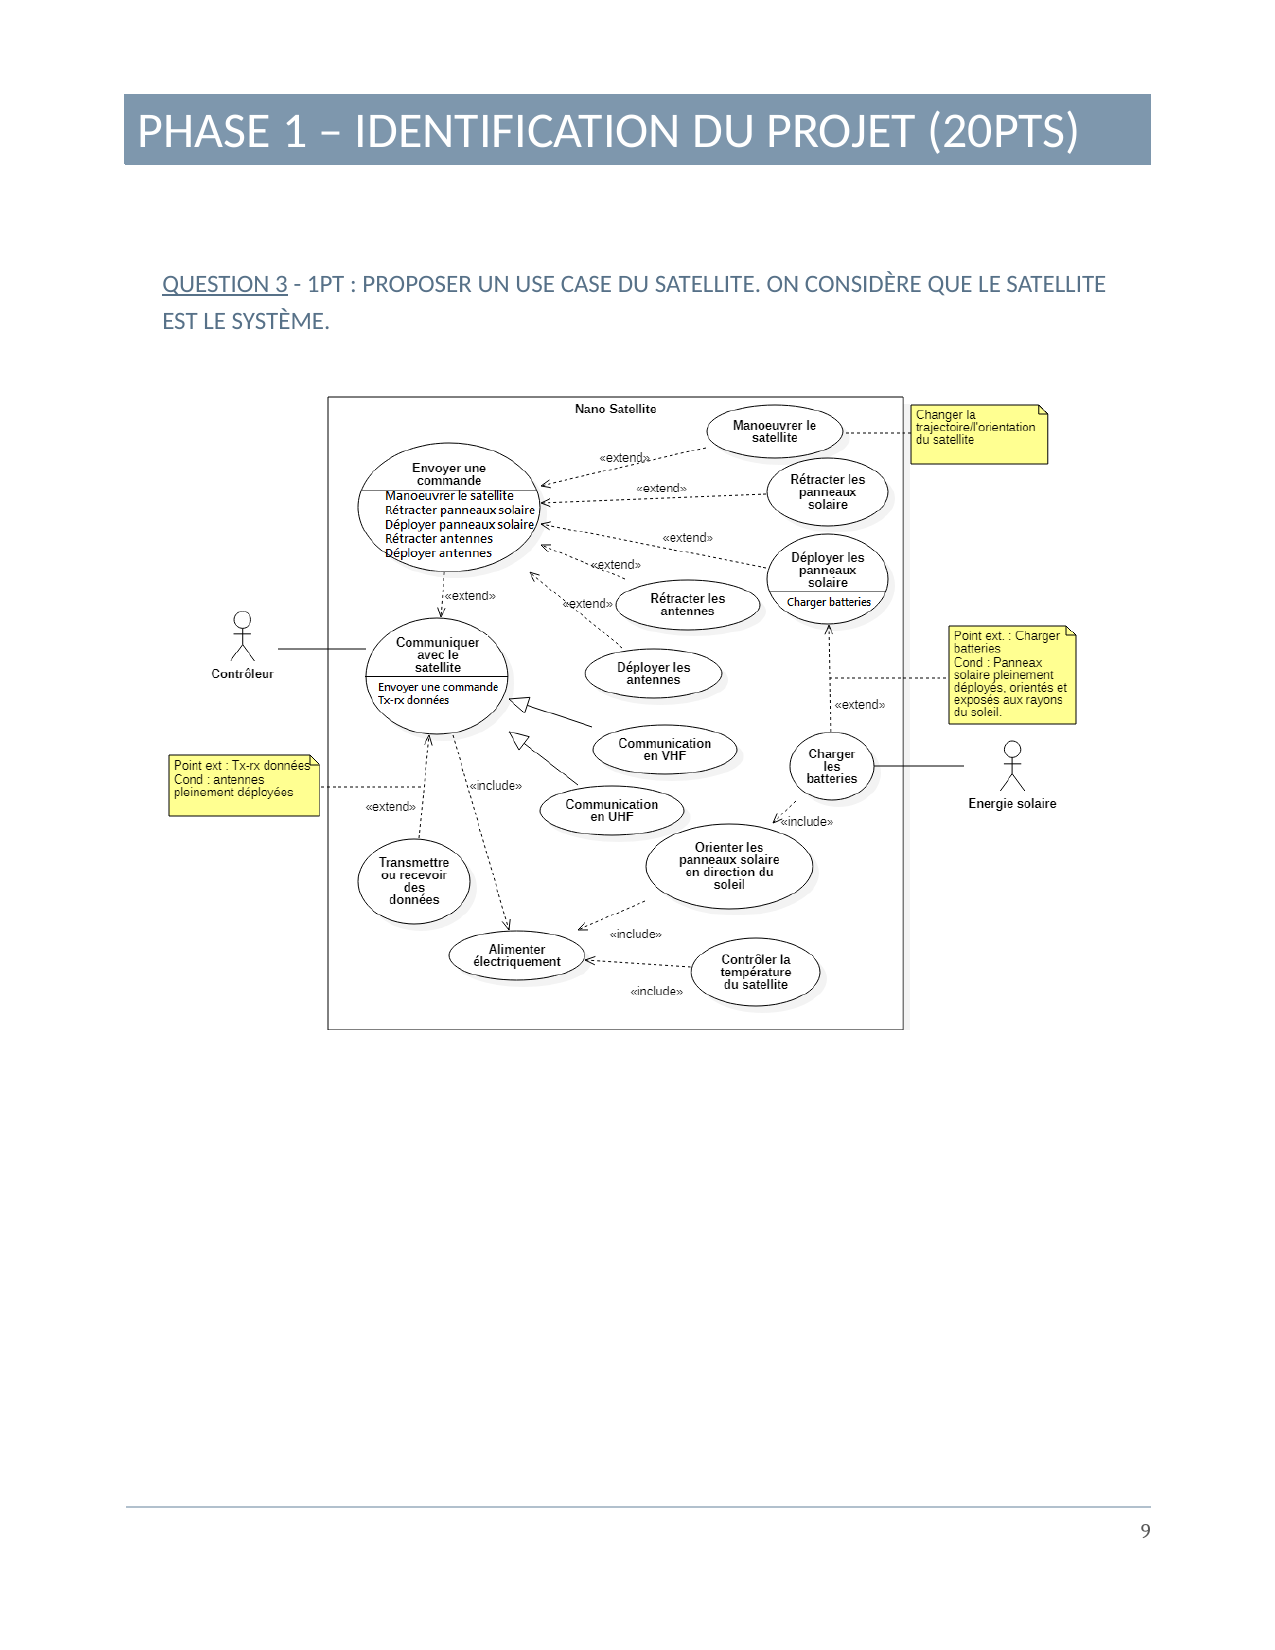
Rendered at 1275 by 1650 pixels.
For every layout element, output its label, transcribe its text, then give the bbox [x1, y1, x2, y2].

text Question 3 - 1pt : Proposer un Use Case du satellite. On considère que le satellite est le système. [162, 268, 1113, 335]
